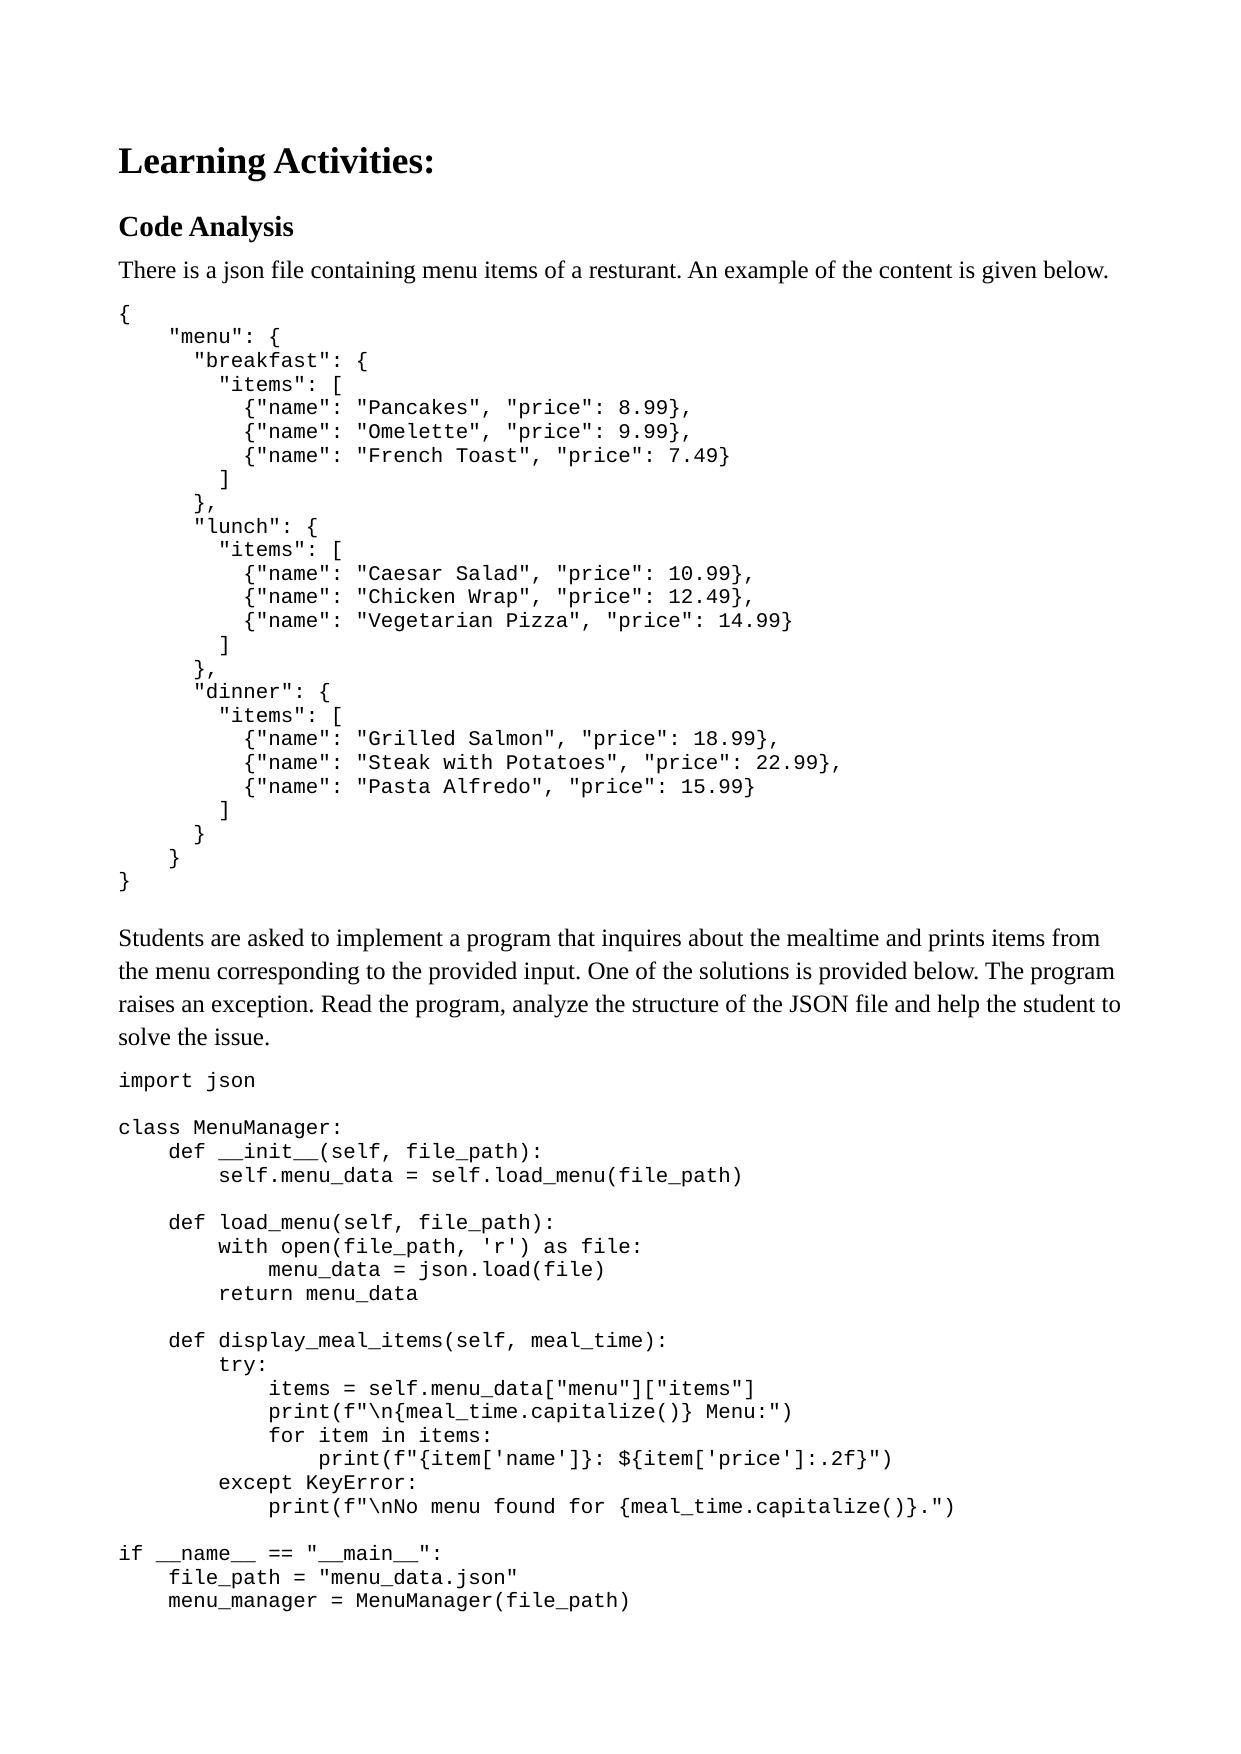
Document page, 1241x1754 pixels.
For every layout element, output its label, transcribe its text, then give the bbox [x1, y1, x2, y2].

text "items": [ [118, 374, 1122, 397]
text {"name": "Pancakes", "price": 8.99}, [118, 397, 1122, 421]
text print(f"\nNo menu found for {meal_time.capitalize()}.") [118, 1496, 1122, 1519]
text ] [118, 468, 1122, 492]
text file_path = "menu_data.json" [118, 1567, 1122, 1590]
text } [118, 870, 1122, 894]
text { [118, 303, 1122, 326]
text return menu_data [118, 1283, 1122, 1307]
text There is a json file containing menu items of a resturant. An example of the content is given below. [118, 255, 1122, 284]
text def display_meal_items(self, meal_time): [118, 1330, 1122, 1354]
text "menu": { [118, 326, 1122, 350]
text ] [118, 799, 1122, 823]
subtitle Code Analysis [118, 209, 1122, 243]
text }, [118, 492, 1122, 516]
text {"name": "Omelette", "price": 9.99}, [118, 421, 1122, 445]
text {"name": "Vegetarian Pizza", "price": 14.99} [118, 610, 1122, 634]
subtitle Learning Activities: [118, 139, 1122, 182]
text menu_manager = MenuManager(file_path) [118, 1590, 1122, 1614]
text {"name": "Caesar Salad", "price": 10.99}, [118, 563, 1122, 587]
text def __init__(self, file_path): [118, 1141, 1122, 1165]
text "items": [ [118, 539, 1122, 563]
text "lunch": { [118, 516, 1122, 539]
text "dinner": { [118, 681, 1122, 705]
text "breakfast": { [118, 350, 1122, 374]
text class MenuManager: [118, 1117, 1122, 1141]
text Students are asked to implement a program that inquires about the mealtime and prints items from the menu corresponding to the provided input. One of the solutions is provided below. The program raises an exception. Read the program, analyze the structure of the JSON file and help the student to solve the issue. [118, 923, 1122, 1051]
text for item in items: [118, 1425, 1122, 1448]
text items = self.menu_data["menu"]["items"] [118, 1377, 1122, 1401]
text print(f"{item['name']}: ${item['price']:.2f}") [118, 1448, 1122, 1472]
text ] [118, 634, 1122, 657]
text {"name": "French Toast", "price": 7.49} [118, 445, 1122, 468]
text {"name": "Chicken Wrap", "price": 12.49}, [118, 587, 1122, 610]
text {"name": "Grilled Salmon", "price": 18.99}, [118, 728, 1122, 752]
text } [118, 823, 1122, 847]
text } [118, 847, 1122, 870]
text if __name__ == "__main__": [118, 1543, 1122, 1567]
text def load_menu(self, file_path): [118, 1212, 1122, 1236]
text except KeyError: [118, 1472, 1122, 1496]
text menu_data = json.load(file) [118, 1259, 1122, 1283]
text with open(file_path, 'r') as file: [118, 1236, 1122, 1259]
text import json [118, 1070, 1122, 1094]
text print(f"\n{meal_time.capitalize()} Menu:") [118, 1401, 1122, 1425]
text {"name": "Pasta Alfredo", "price": 15.99} [118, 776, 1122, 799]
text self.menu_data = self.load_menu(file_path) [118, 1165, 1122, 1188]
text }, [118, 657, 1122, 681]
text {"name": "Steak with Potatoes", "price": 22.99}, [118, 752, 1122, 776]
text try: [118, 1354, 1122, 1377]
text "items": [ [118, 705, 1122, 728]
